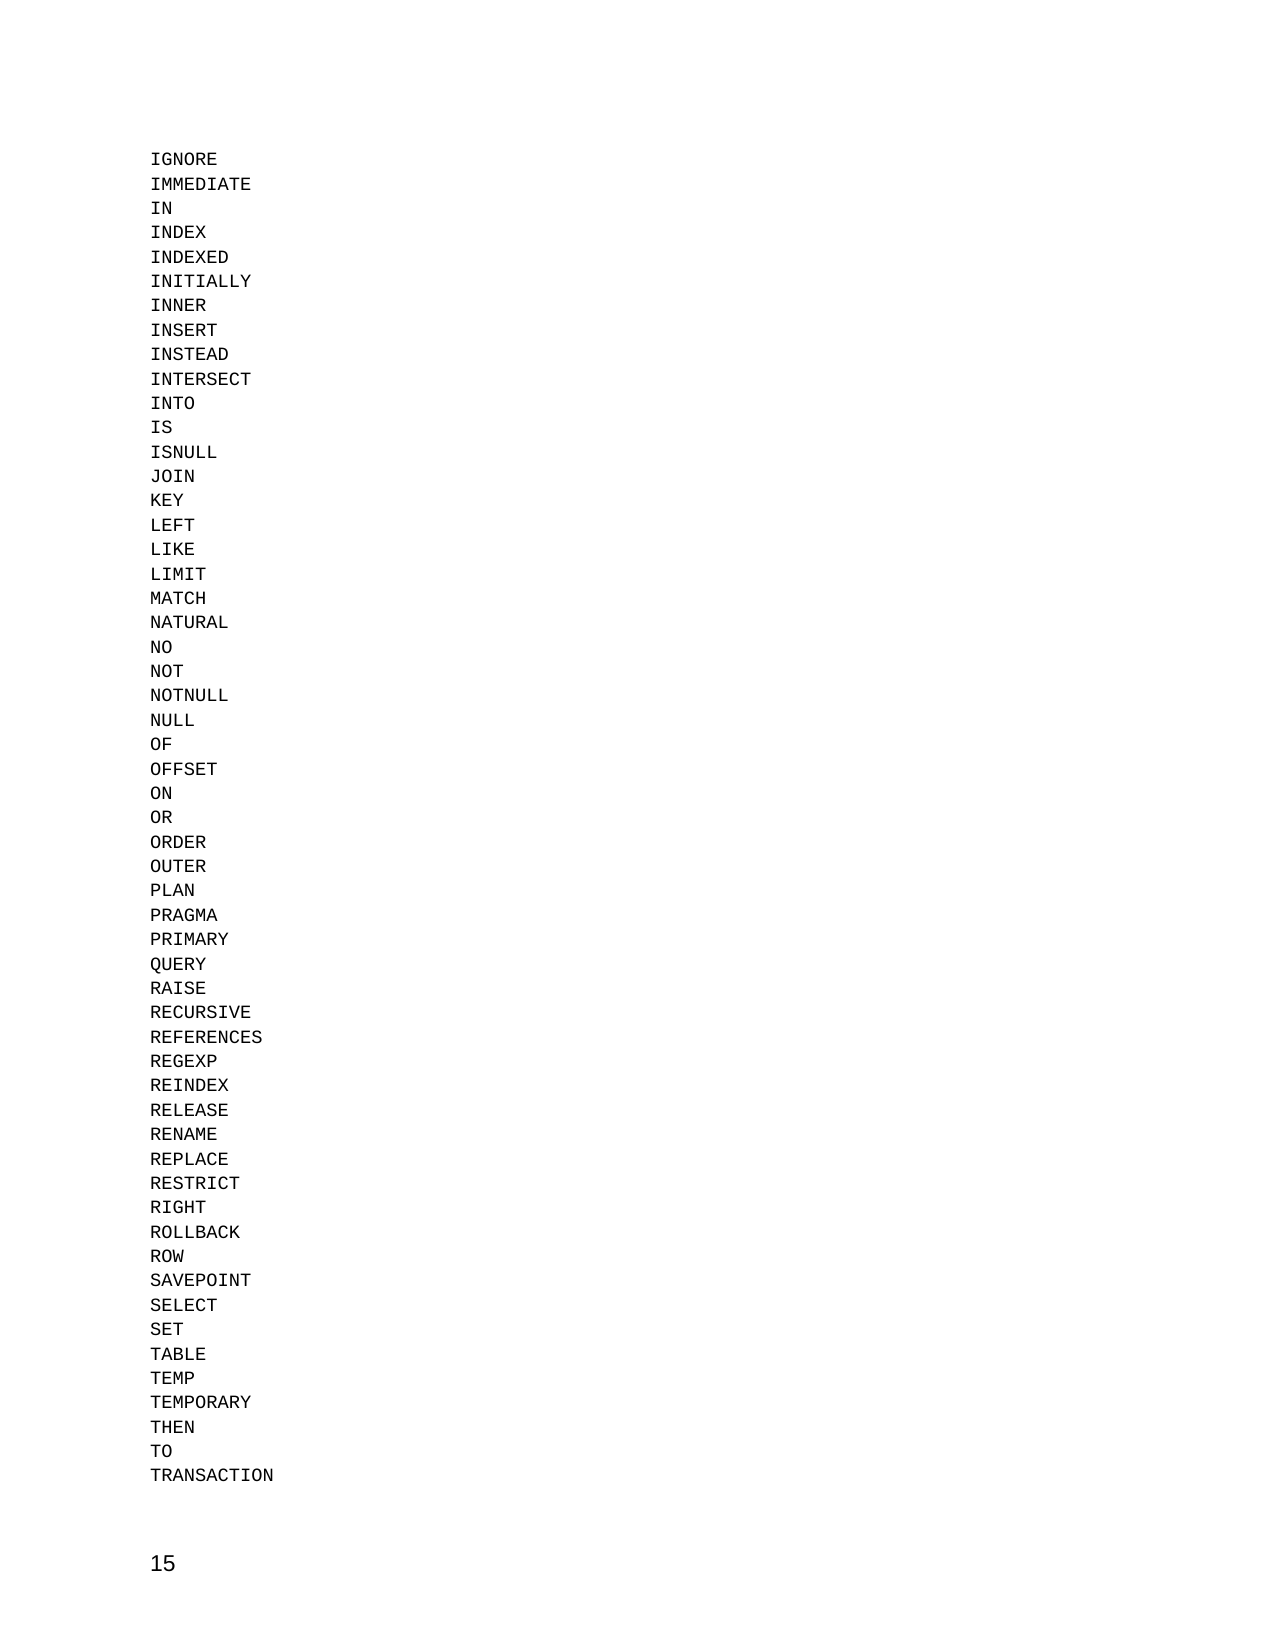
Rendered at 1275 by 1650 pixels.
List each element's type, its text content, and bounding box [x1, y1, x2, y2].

text RESTRICT [150, 1174, 1125, 1195]
text RECURSIVE [150, 1003, 1125, 1024]
text LEFT [150, 516, 1125, 537]
text ROLLBACK [150, 1222, 1125, 1244]
text NATURAL [150, 613, 1125, 634]
text SAVEPOINT [150, 1271, 1125, 1292]
text TABLE [150, 1344, 1125, 1366]
text IS [150, 418, 1125, 439]
text INTO [150, 394, 1125, 415]
text ORDER [150, 832, 1125, 854]
text OUTER [150, 857, 1125, 878]
text MATCH [150, 589, 1125, 610]
text TO [150, 1442, 1125, 1463]
text TRANSACTION [150, 1466, 1125, 1487]
text INDEX [150, 223, 1125, 244]
text IGNORE [150, 150, 1125, 171]
text SELECT [150, 1296, 1125, 1317]
text PLAN [150, 881, 1125, 902]
text IN [150, 199, 1125, 220]
text REGEXP [150, 1052, 1125, 1073]
text NOTNULL [150, 686, 1125, 707]
text REPLACE [150, 1149, 1125, 1171]
text INITIALLY [150, 272, 1125, 293]
text ISNULL [150, 442, 1125, 464]
text QUERY [150, 954, 1125, 976]
text REINDEX [150, 1076, 1125, 1097]
text LIKE [150, 540, 1125, 561]
text SET [150, 1320, 1125, 1341]
text ON [150, 784, 1125, 805]
text OR [150, 808, 1125, 829]
text RELEASE [150, 1101, 1125, 1122]
text RAISE [150, 979, 1125, 1000]
text INSERT [150, 321, 1125, 342]
text TEMP [150, 1369, 1125, 1390]
text LIMIT [150, 564, 1125, 586]
text INNER [150, 296, 1125, 317]
text INDEXED [150, 247, 1125, 269]
text OFFSET [150, 759, 1125, 781]
text NO [150, 637, 1125, 659]
text NOT [150, 662, 1125, 683]
text ROW [150, 1247, 1125, 1268]
text RIGHT [150, 1198, 1125, 1219]
text JOIN [150, 467, 1125, 488]
text INSTEAD [150, 345, 1125, 366]
text IMMEDIATE [150, 174, 1125, 196]
text RENAME [150, 1125, 1125, 1146]
text TEMPORARY [150, 1393, 1125, 1414]
text THEN [150, 1417, 1125, 1439]
text PRIMARY [150, 930, 1125, 951]
text NULL [150, 711, 1125, 732]
text KEY [150, 491, 1125, 512]
text OF [150, 735, 1125, 756]
text REFERENCES [150, 1027, 1125, 1049]
text PRAGMA [150, 906, 1125, 927]
text INTERSECT [150, 369, 1125, 391]
